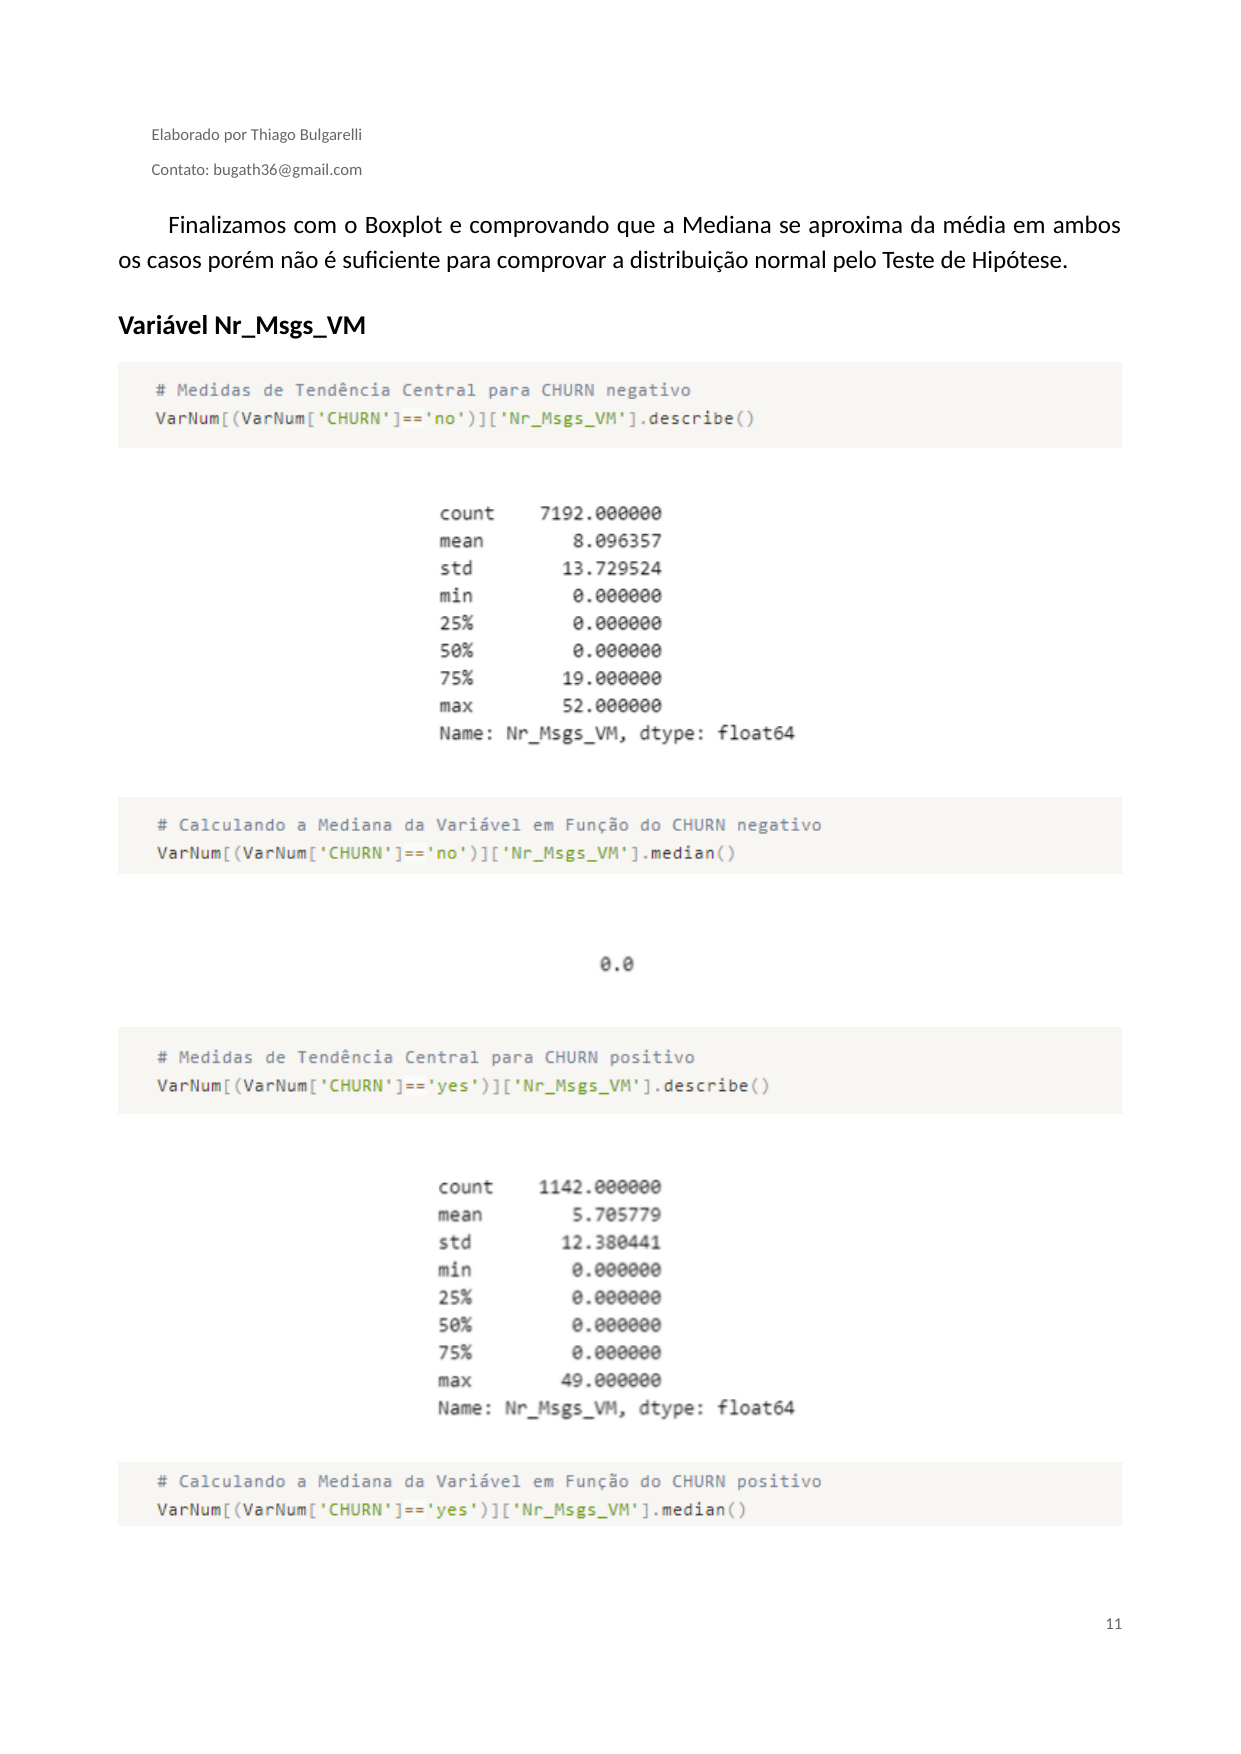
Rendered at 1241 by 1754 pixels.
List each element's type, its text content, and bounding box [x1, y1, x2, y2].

picture [118, 1462, 1123, 1526]
text Finalizamos com o Boxplot e comprovando que a Mediana se aproxima da média em ambos os casos porém não é suficiente para comprovar a distribuição normal pelo Teste de Hipótese. [118, 209, 1122, 274]
picture [422, 1167, 818, 1430]
picture [118, 362, 1123, 448]
picture [425, 495, 815, 751]
picture [118, 1027, 1123, 1114]
subtitle Variável Nr_Msgs_VM [118, 308, 1122, 341]
picture [118, 797, 1123, 874]
